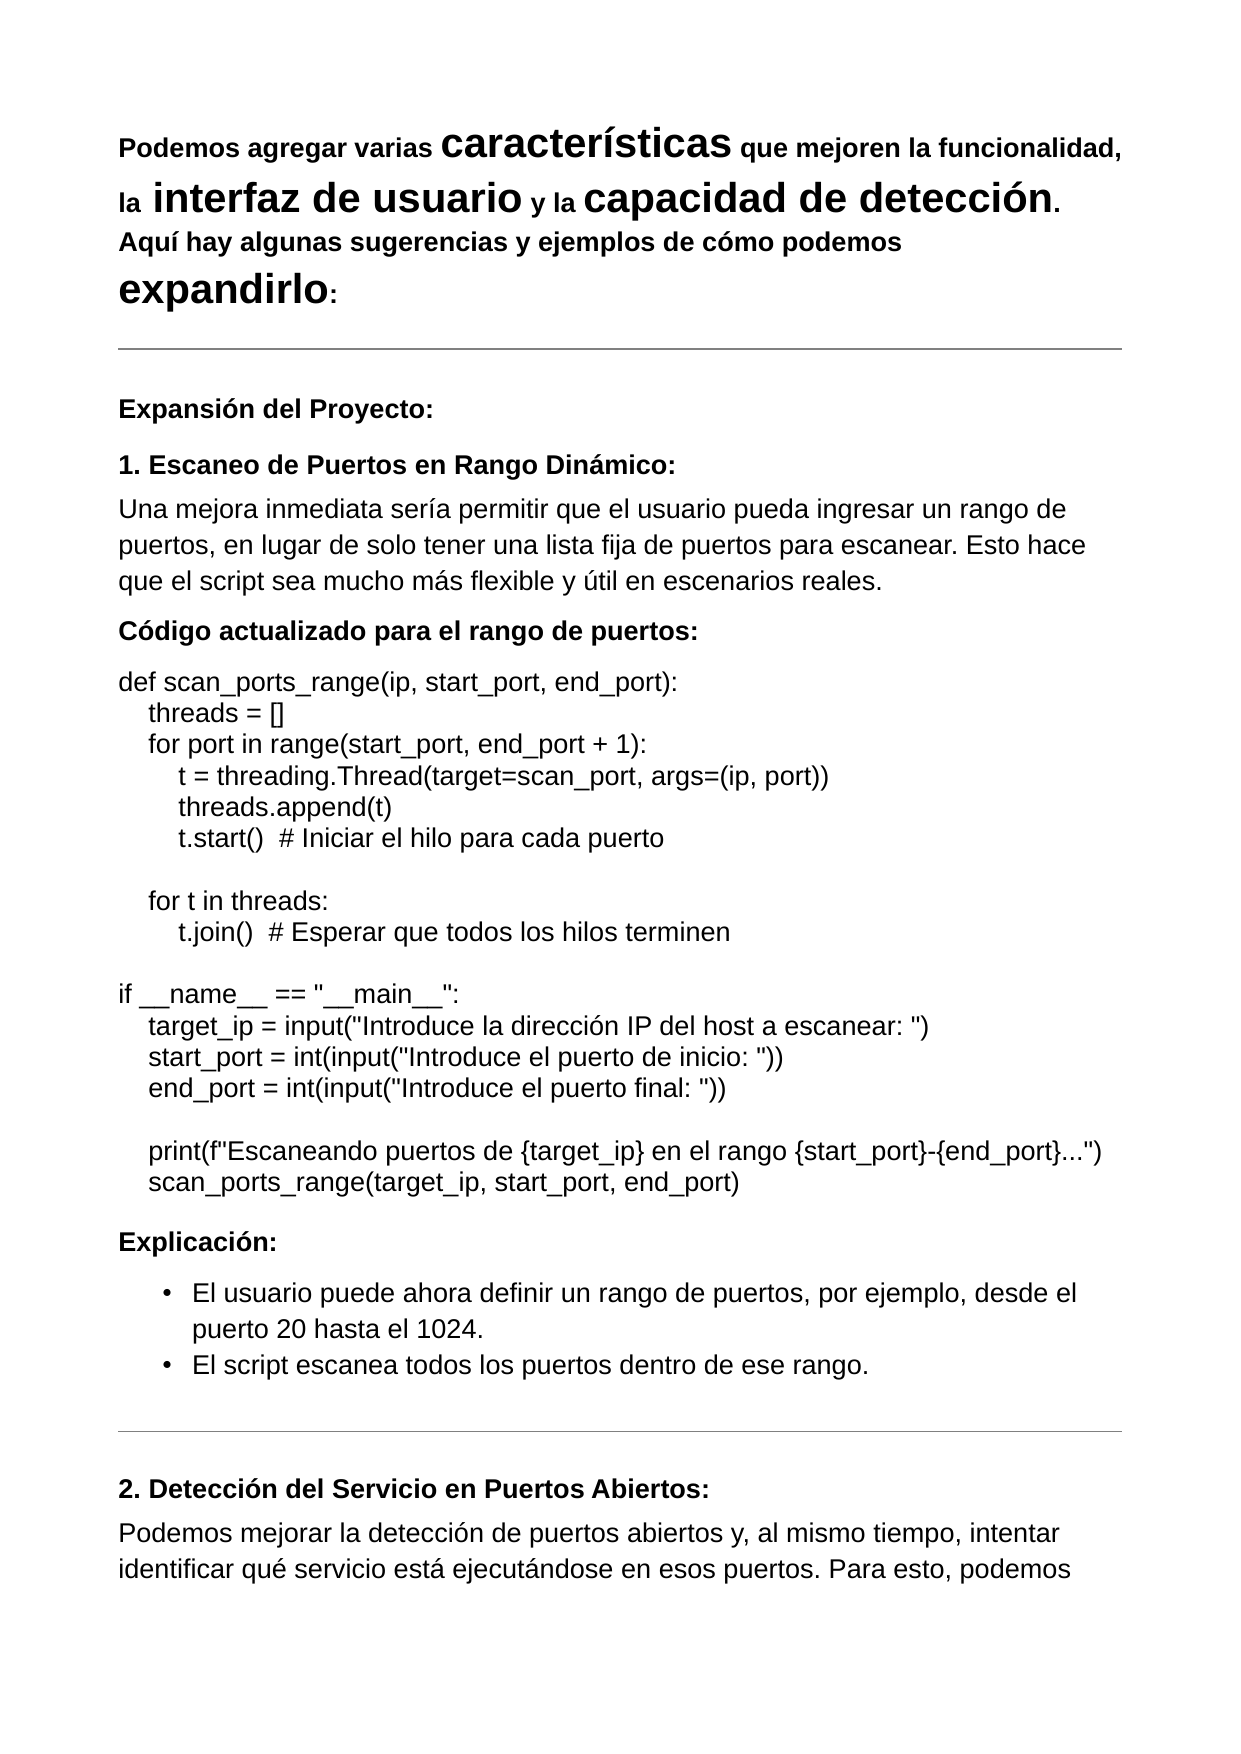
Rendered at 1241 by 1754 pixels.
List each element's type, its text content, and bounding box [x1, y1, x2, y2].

text Explicación: [118, 1226, 1122, 1258]
text threads.append(t) [118, 791, 1122, 822]
text print(f"Escaneando puertos de {target_ip} en el rango {start_port}-{end_port}...") [118, 1134, 1122, 1166]
list El usuario puede ahora definir un rango de puertos, por ejemplo, desde el puerto 20 hasta el 1024. [162, 1277, 1122, 1344]
text start_port = int(input("Introduce el puerto de inicio: ")) [118, 1041, 1122, 1072]
list El script escanea todos los puertos dentro de ese rango. [162, 1349, 1122, 1380]
subtitle Expansión del Proyecto: [118, 393, 1122, 424]
text target_ip = input("Introduce la dirección IP del host a escanear: ") [118, 1009, 1122, 1041]
text for t in threads: [118, 884, 1122, 916]
text t.join() # Esperar que todos los hilos terminen [118, 916, 1122, 947]
text threads = [] [118, 697, 1122, 728]
text Podemos mejorar la detección de puertos abiertos y, al mismo tiempo, intentar identificar qué servicio está ejecutándose en esos puertos. Para esto, podemos [118, 1517, 1122, 1584]
text Código actualizado para el rango de puertos: [118, 615, 1122, 646]
subtitle 1. Escaneo de Puertos en Rango Dinámico: [118, 449, 1122, 480]
text end_port = int(input("Introduce el puerto final: ")) [118, 1072, 1122, 1103]
text t = threading.Thread(target=scan_port, args=(ip, port)) [118, 759, 1122, 791]
text def scan_ports_range(ip, start_port, end_port): [118, 666, 1122, 697]
text if __name__ == "__main__": [118, 978, 1122, 1009]
text scan_ports_range(target_ip, start_port, end_port) [118, 1166, 1122, 1197]
subtitle 2. Detección del Servicio en Puertos Abiertos: [118, 1473, 1122, 1504]
text Podemos agregar varias características que mejoren la funcionalidad, la interfaz de usuario y la capacidad de detección. Aquí hay algunas sugerencias y ejemplos de cómo podemos expandirlo: [118, 118, 1122, 312]
text for port in range(start_port, end_port + 1): [118, 728, 1122, 759]
text t.start() # Iniciar el hilo para cada puerto [118, 822, 1122, 853]
text Una mejora inmediata sería permitir que el usuario pueda ingresar un rango de puertos, en lugar de solo tener una lista fija de puertos para escanear. Esto hace que el script sea mucho más flexible y útil en escenarios reales. [118, 493, 1122, 596]
